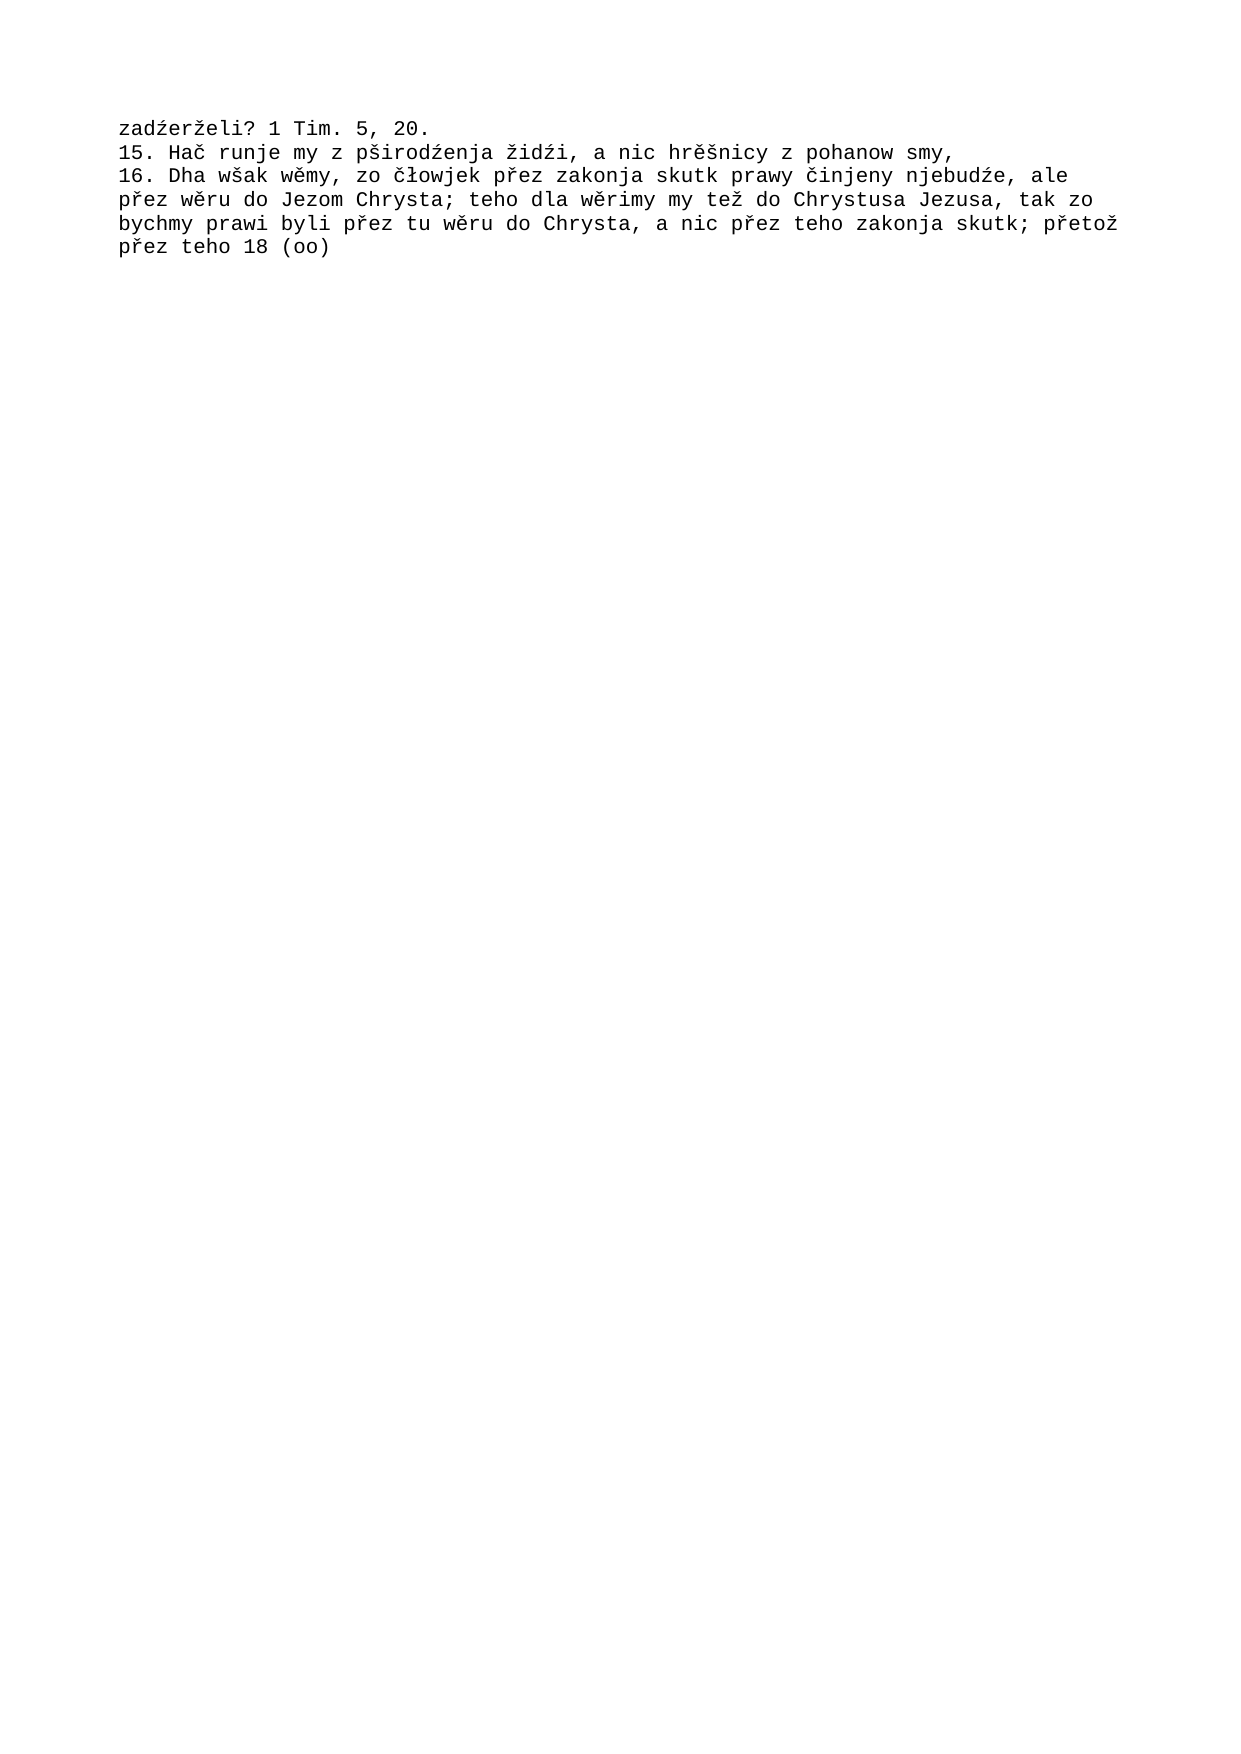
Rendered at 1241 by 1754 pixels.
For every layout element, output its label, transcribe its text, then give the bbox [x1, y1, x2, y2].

text 15. Hač runje my z pširodźenja židźi, a nic hrěšnicy z pohanow smy, [118, 142, 1122, 165]
text 16. Dha wšak wěmy, zo čłowjek přez zakonja skutk prawy činjeny njebudźe, ale přez wěru do Jezom Chrysta; teho dla wěrimy my tež do Chrystusa Jezusa, tak zo bychmy prawi byli přez tu wěru do Chrysta, a nic přez teho zakonja skutk; přetož přez teho 18 (oo) [118, 165, 1122, 260]
text zadźerželi? 1 Tim. 5, 20. [118, 118, 1122, 142]
